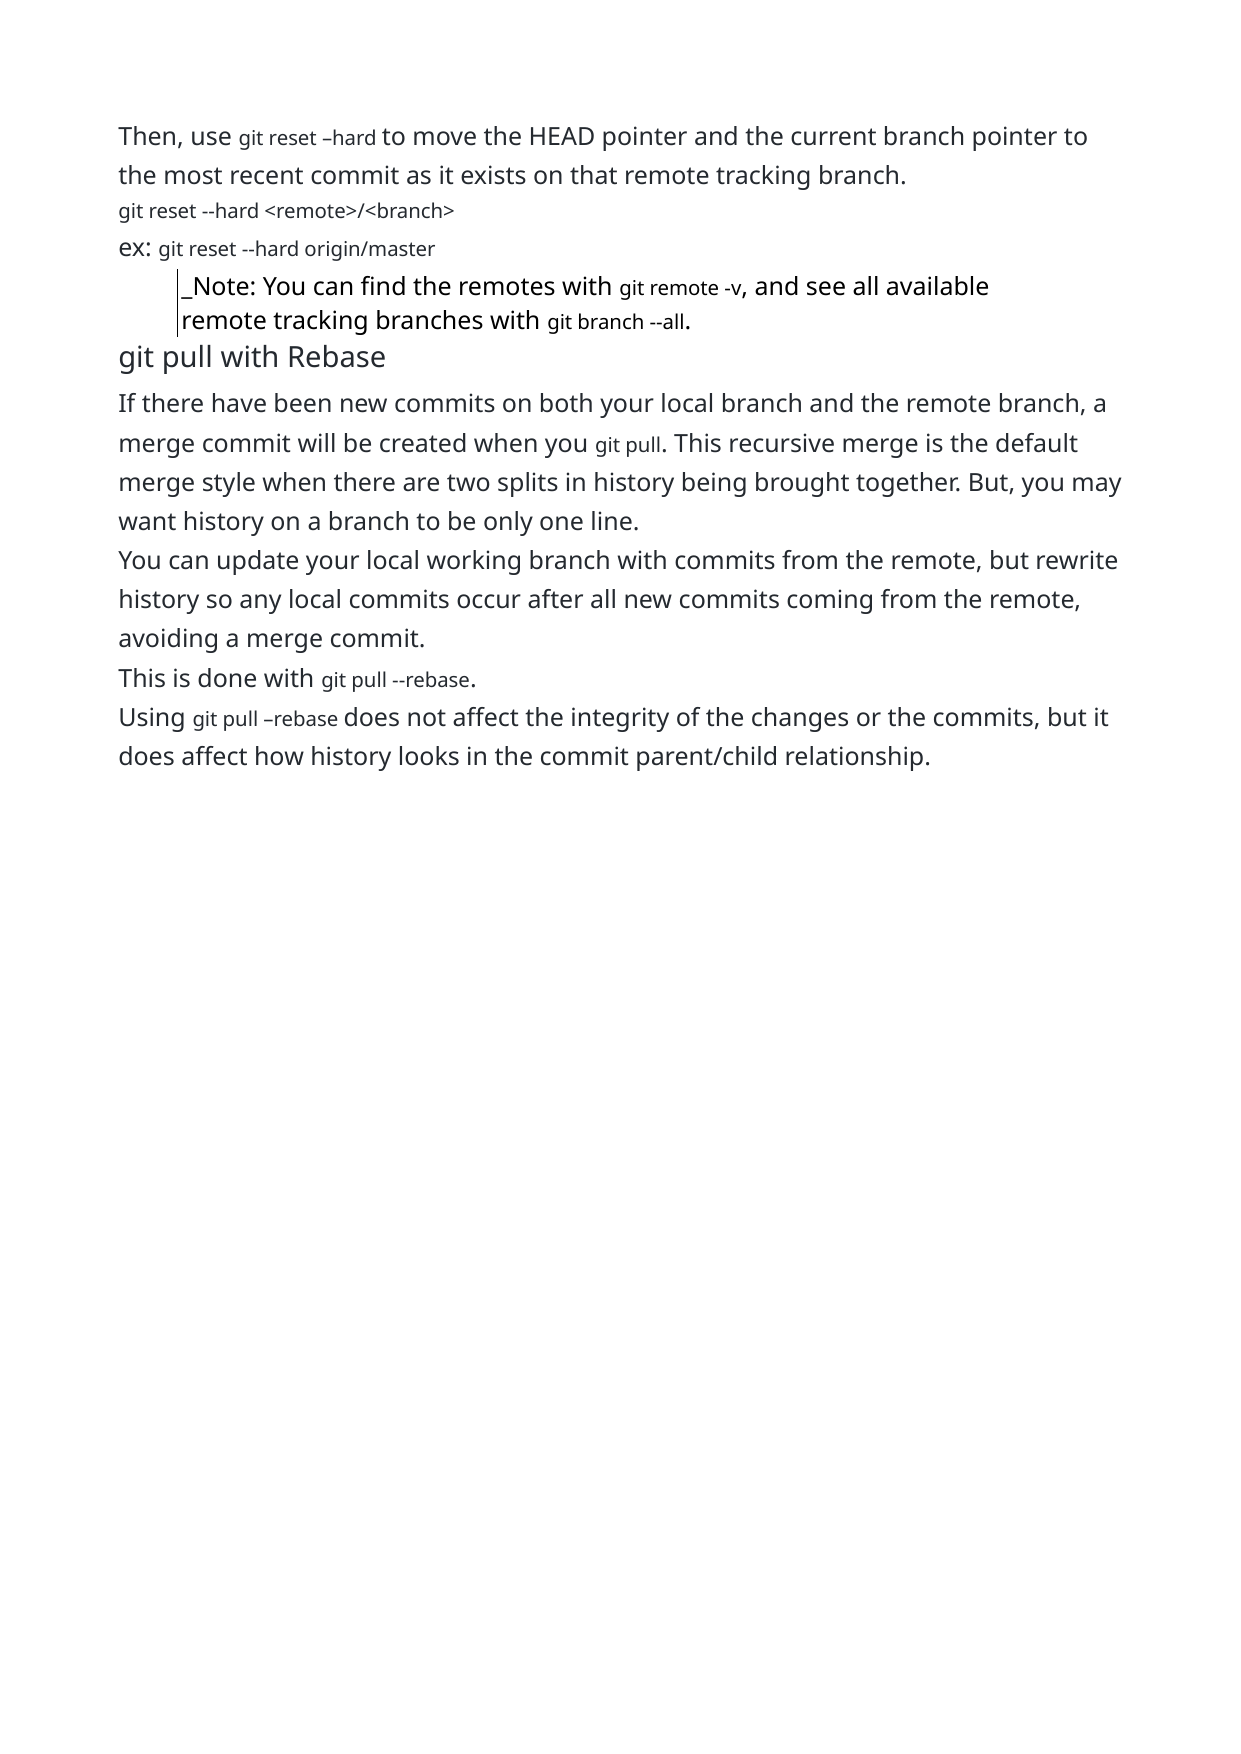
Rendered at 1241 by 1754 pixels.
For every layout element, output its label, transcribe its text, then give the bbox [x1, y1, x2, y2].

subtitle git pull with Rebase [118, 337, 1122, 376]
text You can update your local working branch with commits from the remote, but rewrite history so any local commits occur after all new commits coming from the remote, avoiding a merge commit. This is done with git pull --rebase. [118, 543, 1122, 694]
text Using git pull –rebase does not affect the integrity of the changes or the commits, but it does affect how history looks in the commit parent/child relationship. [118, 699, 1122, 773]
text Then, use git reset –hard to move the HEAD pointer and the current branch pointer to the most recent commit as it exists on that remote tracking branch. [118, 118, 1122, 191]
text git reset --hard <remote>/<branch> ex: git reset --hard origin/master [118, 196, 1122, 263]
text If there have been new commits on both your local branch and the remote branch, a merge commit will be created when you git pull. This recursive merge is the default merge style when there are two splits in history being brought together. But, you may want history on a branch to be only one line. [118, 386, 1122, 538]
text _Note: You can find the remotes with git remote -v, and see all available remote tracking branches with git branch --all. [177, 268, 1063, 337]
